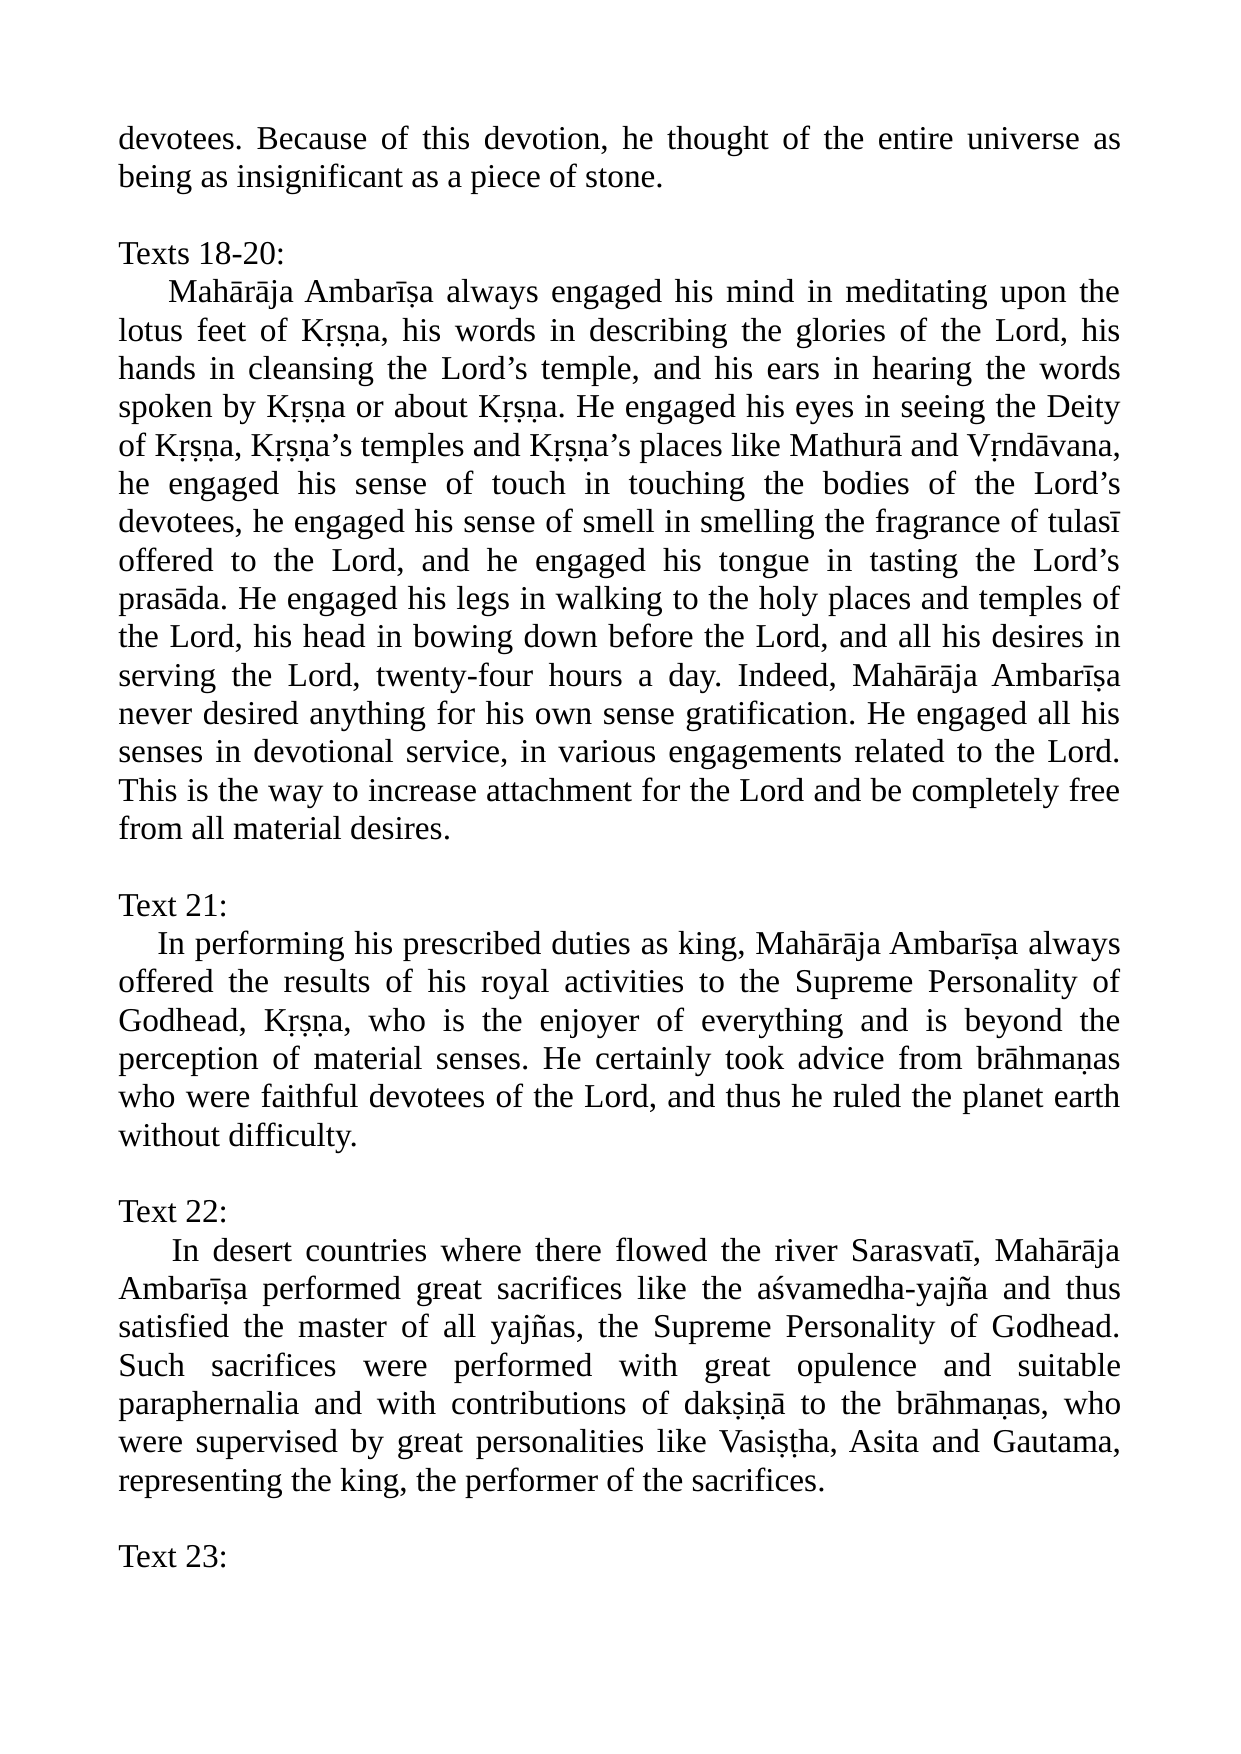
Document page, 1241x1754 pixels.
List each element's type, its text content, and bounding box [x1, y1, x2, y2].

text Text 22: [118, 1191, 1122, 1230]
text Text 21: [118, 885, 1122, 923]
text Text 23: [118, 1536, 1122, 1575]
text devotees. Because of this devotion, he thought of the entire universe as being as insignificant as a piece of stone. [118, 118, 1122, 195]
text Texts 18-20: [118, 233, 1122, 271]
text In performing his prescribed duties as king, Mahārāja Ambarīṣa always offered the results of his royal activities to the Supreme Personality of Godhead, Kṛṣṇa, who is the enjoyer of everything and is beyond the perception of material senses. He certainly took advice from brāhmaṇas who were faithful devotees of the Lord, and thus he ruled the planet earth without difficulty. [118, 923, 1122, 1153]
text In desert countries where there flowed the river Sarasvatī, Mahārāja Ambarīṣa performed great sacrifices like the aśvamedha-yajña and thus satisfied the master of all yajñas, the Supreme Personality of Godhead. Such sacrifices were performed with great opulence and suitable paraphernalia and with contributions of dakṣiṇā to the brāhmaṇas, who were supervised by great personalities like Vasiṣṭha, Asita and Gautama, representing the king, the performer of the sacrifices. [118, 1230, 1122, 1498]
text Mahārāja Ambarīṣa always engaged his mind in meditating upon the lotus feet of Kṛṣṇa, his words in describing the glories of the Lord, his hands in cleansing the Lord’s temple, and his ears in hearing the words spoken by Kṛṣṇa or about Kṛṣṇa. He engaged his eyes in seeing the Deity of Kṛṣṇa, Kṛṣṇa’s temples and Kṛṣṇa’s places like Mathurā and Vṛndāvana, he engaged his sense of touch in touching the bodies of the Lord’s devotees, he engaged his sense of smell in smelling the fragrance of tulasī offered to the Lord, and he engaged his tongue in tasting the Lord’s prasāda. He engaged his legs in walking to the holy places and temples of the Lord, his head in bowing down before the Lord, and all his desires in serving the Lord, twenty-four hours a day. Indeed, Mahārāja Ambarīṣa never desired anything for his own sense gratification. He engaged all his senses in devotional service, in various engagements related to the Lord. This is the way to increase attachment for the Lord and be completely free from all material desires. [118, 271, 1122, 846]
